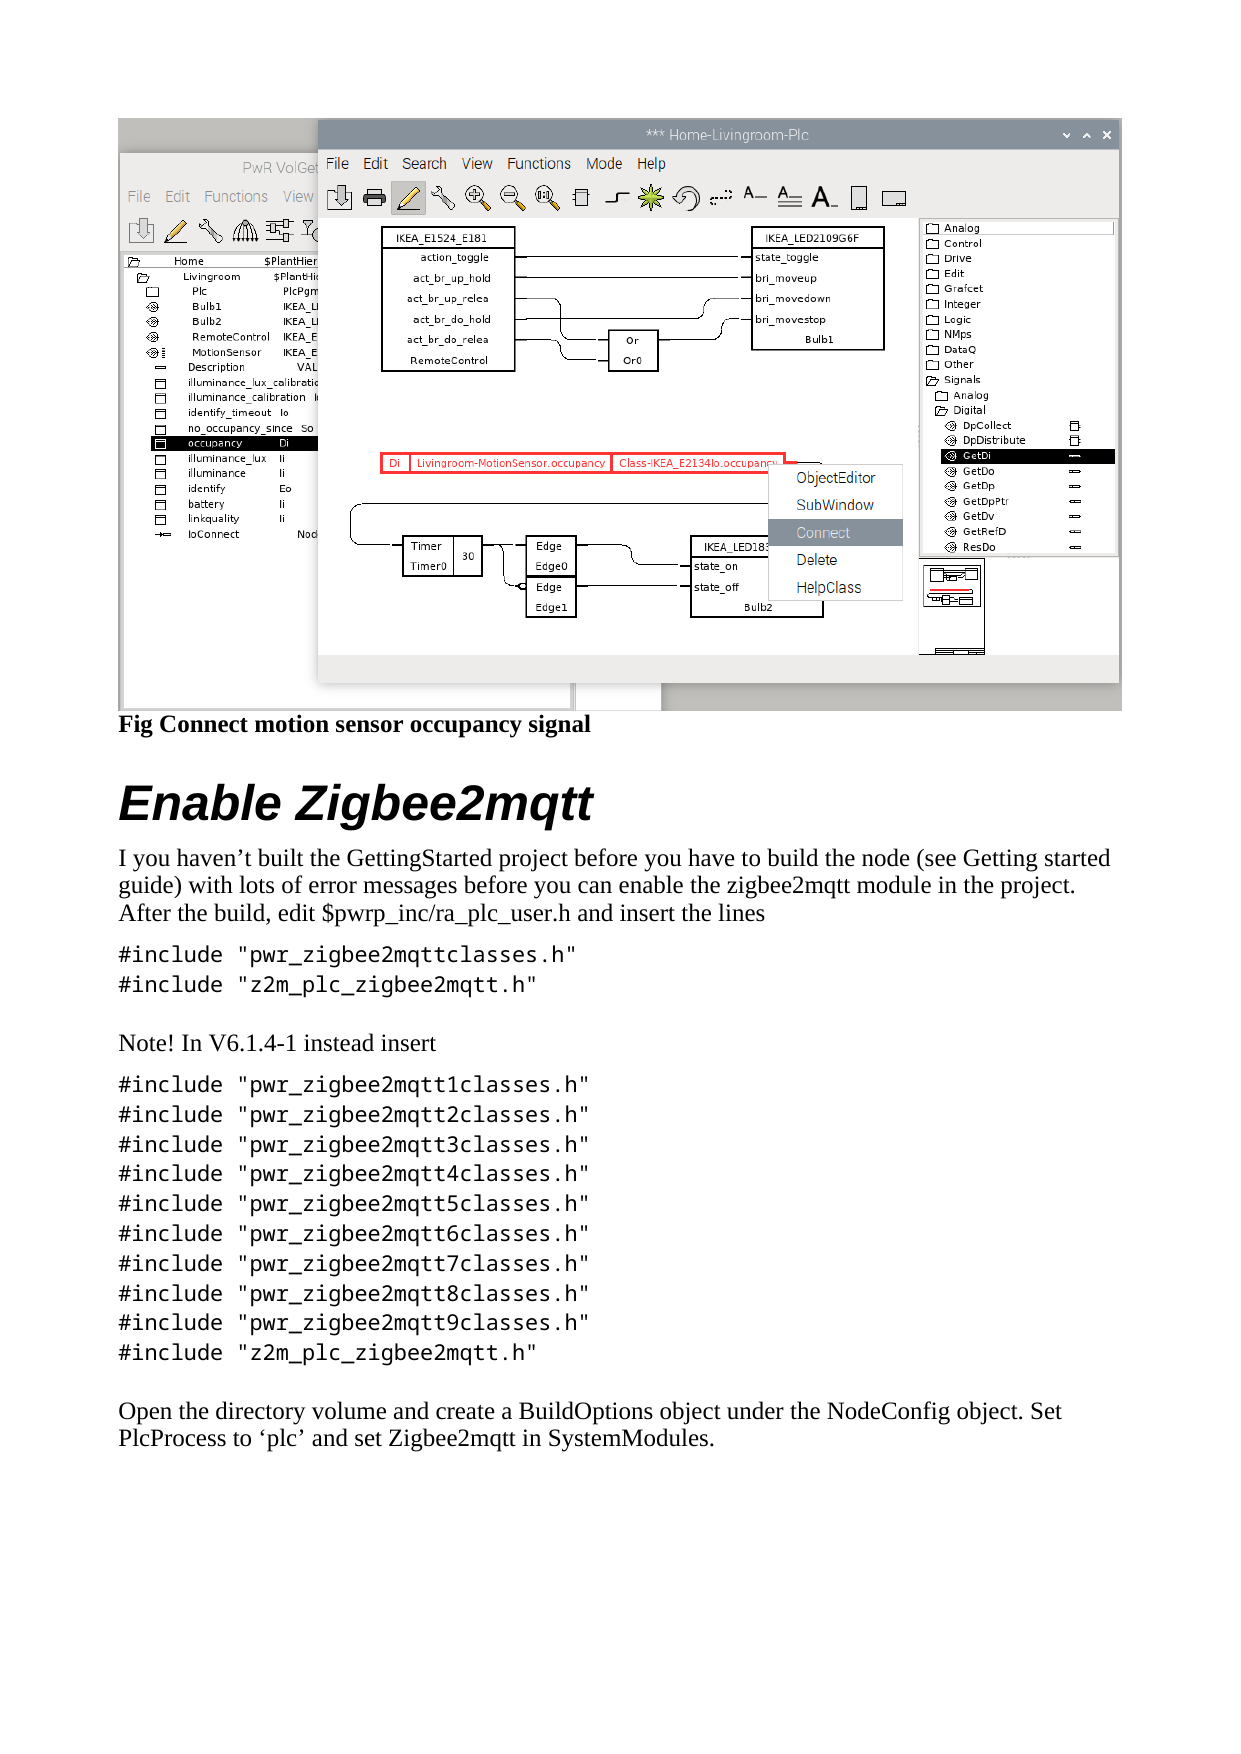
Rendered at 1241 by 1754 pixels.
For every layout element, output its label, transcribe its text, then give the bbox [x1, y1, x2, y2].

text #include "pwr_zigbee2mqtt8classes.h" [118, 1278, 1122, 1307]
text #include "pwr_zigbee2mqttclasses.h" [118, 939, 1122, 969]
text Fig Connect motion sensor occupancy signal [118, 711, 1122, 738]
text #include "z2m_plc_zigbee2mqtt.h" [118, 969, 1122, 999]
text #include "pwr_zigbee2mqtt6classes.h" [118, 1218, 1122, 1248]
text #include "pwr_zigbee2mqtt9classes.h" [118, 1307, 1122, 1337]
text Note! In V6.1.4-1 instead insert [118, 1029, 1122, 1057]
text #include "z2m_plc_zigbee2mqtt.h" [118, 1337, 1122, 1367]
text #include "pwr_zigbee2mqtt2classes.h" [118, 1099, 1122, 1129]
text #include "pwr_zigbee2mqtt3classes.h" [118, 1129, 1122, 1158]
text #include "pwr_zigbee2mqtt7classes.h" [118, 1248, 1122, 1278]
picture [118, 118, 1122, 711]
text #include "pwr_zigbee2mqtt4classes.h" [118, 1158, 1122, 1188]
text #include "pwr_zigbee2mqtt5classes.h" [118, 1188, 1122, 1218]
text I you haven’t built the GettingStarted project before you have to build the node (see Getting started guide) with lots of error messages before you can enable the zigbee2mqtt module in the project. After the build, edit $pwrp_inc/ra_plc_user.h and insert the lines [118, 844, 1122, 927]
text #include "pwr_zigbee2mqtt1classes.h" [118, 1069, 1122, 1099]
text Open the directory volume and create a BuildOptions object under the NodeConfig object. Set PlcProcess to ‘plc’ and set Zigbee2mqtt in SystemModules. [118, 1397, 1122, 1452]
subtitle Enable Zigbee2mqtt [118, 776, 1122, 831]
